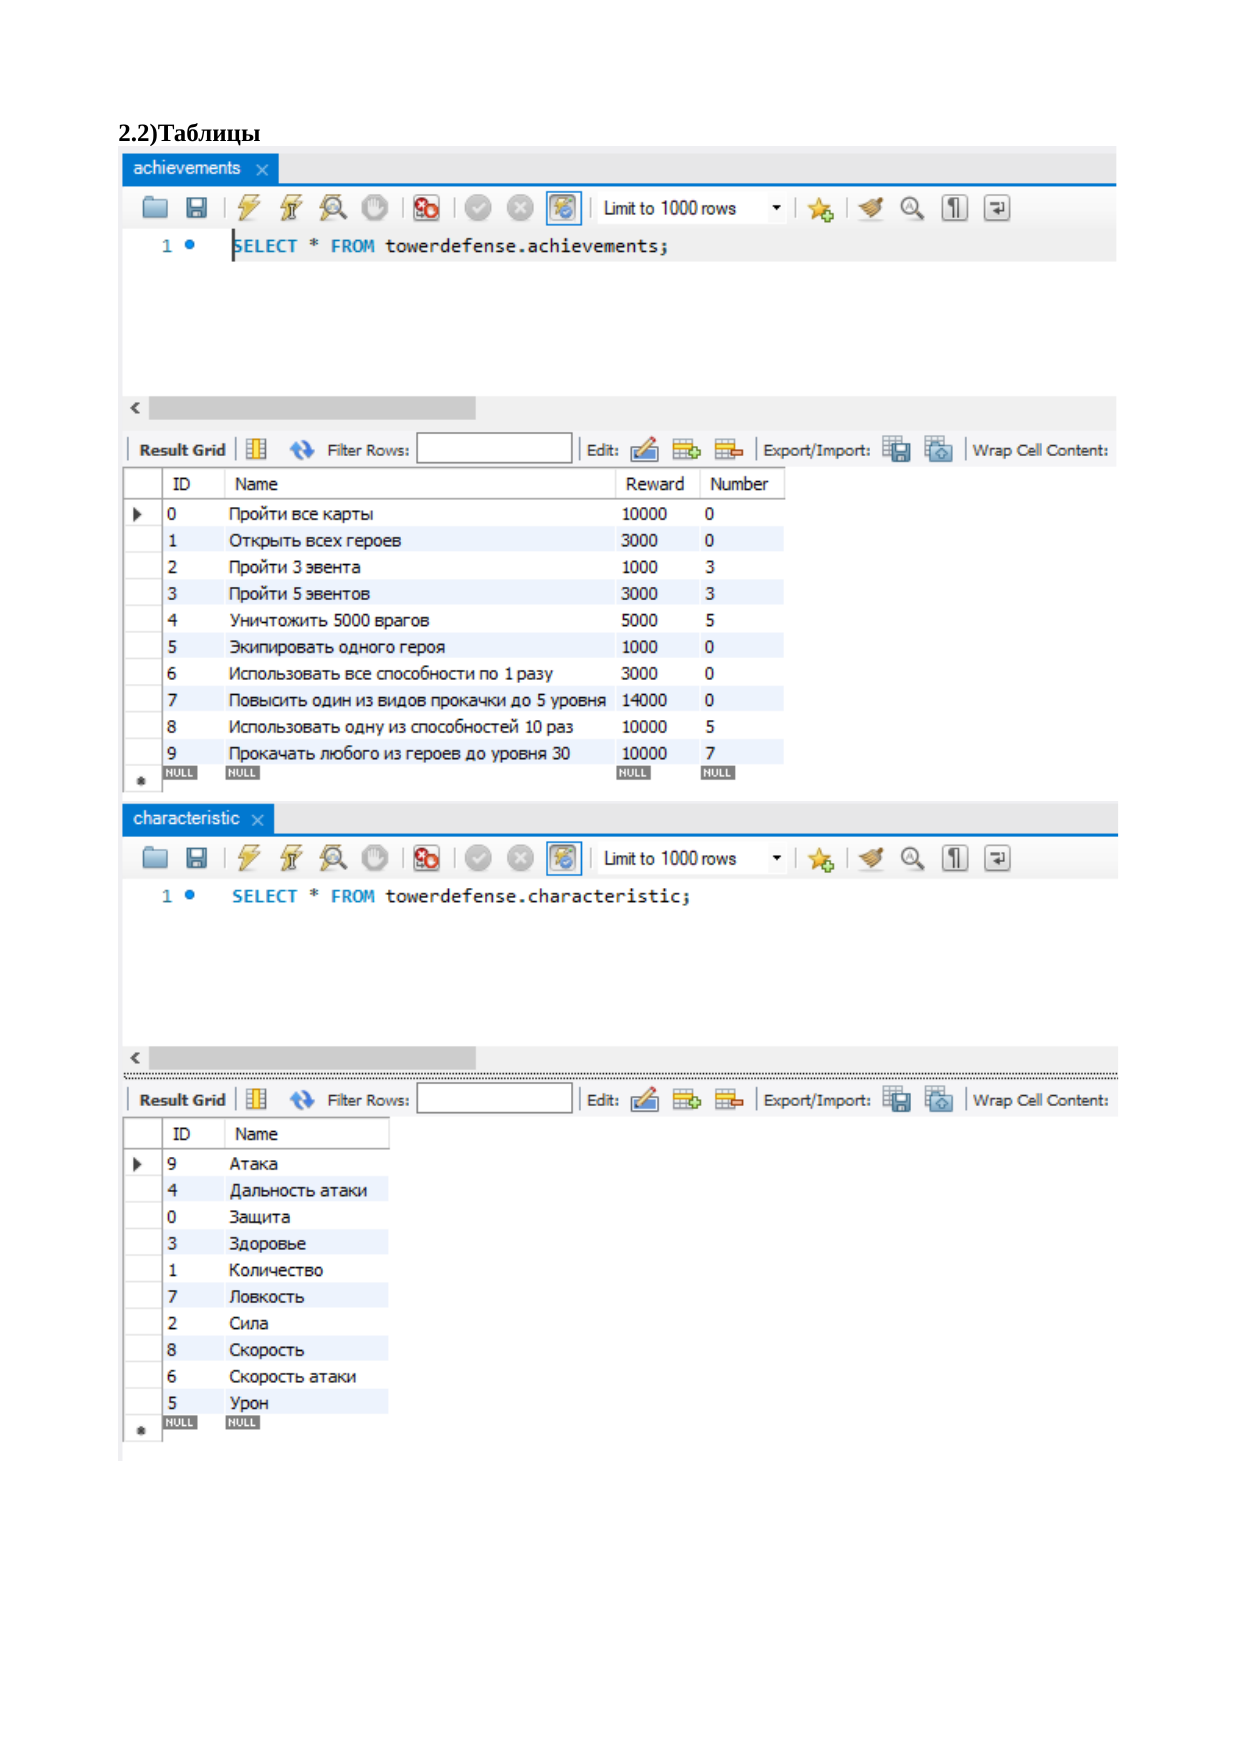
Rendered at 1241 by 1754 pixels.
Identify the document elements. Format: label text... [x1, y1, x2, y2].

picture [118, 146, 1119, 1461]
text 2.2)Таблицы [118, 118, 1122, 147]
